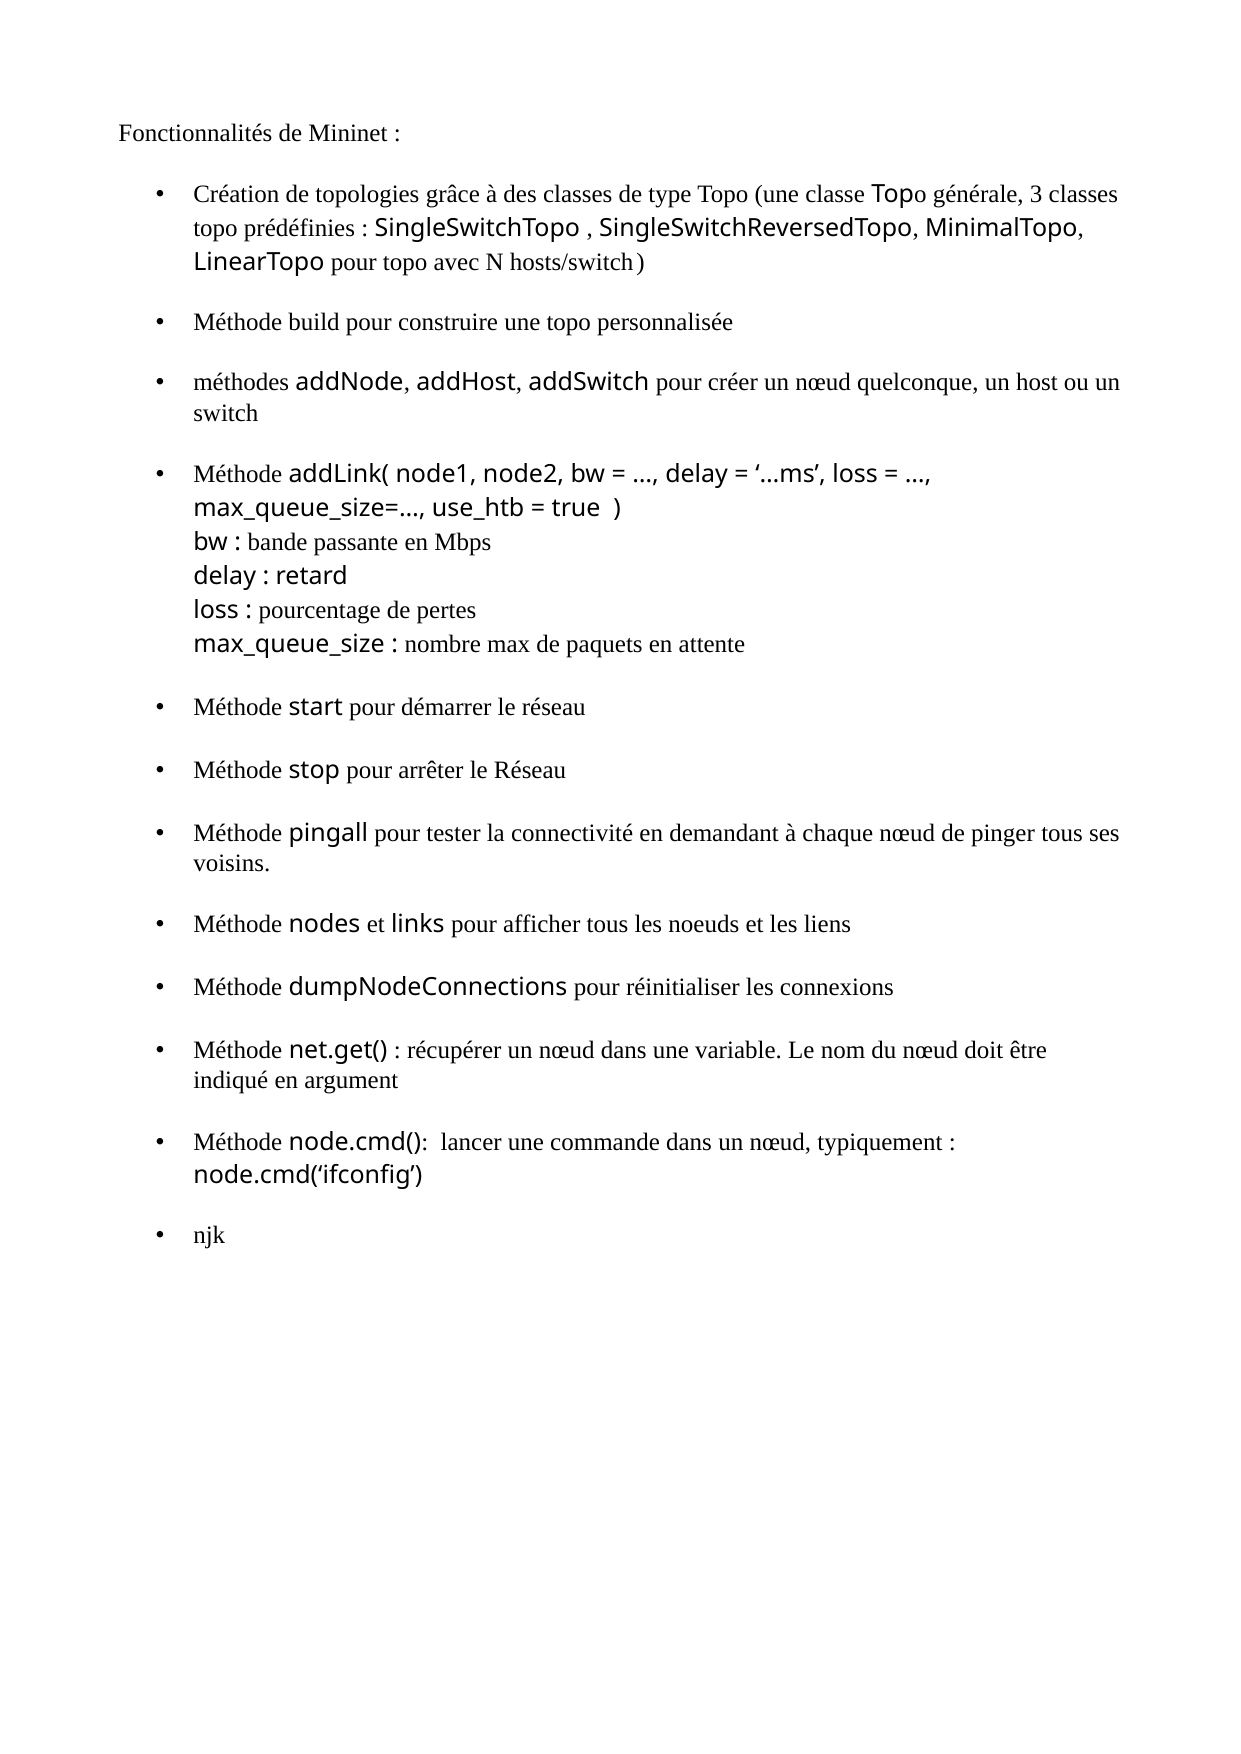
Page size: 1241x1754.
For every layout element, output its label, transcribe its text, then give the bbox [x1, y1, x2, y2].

list Méthode pingall pour tester la connectivité en demandant à chaque nœud de pinger tous ses voisins. [156, 814, 1122, 877]
list max_queue_size : nombre max de paquets en attente [156, 626, 1122, 660]
list delay : retard [156, 558, 1122, 592]
list node.cmd(‘ifconfig’) [156, 1157, 1122, 1191]
list Méthode addLink( node1, node2, bw = …, delay = ‘…ms’, loss = …, max_queue_size=…, use_htb = true ) [156, 456, 1122, 524]
list Méthode dumpNodeConnections pour réinitialiser les connexions [156, 969, 1122, 1003]
list bw : bande passante en Mbps [156, 524, 1122, 558]
list Méthode start pour démarrer le réseau [156, 689, 1122, 723]
list Méthode net.get() : récupérer un nœud dans une variable. Le nom du nœud doit être indiqué en argument [156, 1032, 1122, 1094]
text Fonctionnalités de Mininet : [118, 118, 1122, 147]
list Création de topologies grâce à des classes de type Topo (une classe Topo générale, 3 classes topo prédéfinies : SingleSwitchTopo , SingleSwitchReversedTopo, MinimalTopo, LinearTopo pour topo avec N hosts/switch ) [156, 176, 1122, 278]
list Méthode build pour construire une topo personnalisée [156, 307, 1122, 335]
list Méthode nodes et links pour afficher tous les noeuds et les liens [156, 906, 1122, 940]
list njk [156, 1220, 1122, 1249]
list méthodes addNode, addHost, addSwitch pour créer un nœud quelconque, un host ou un switch [156, 364, 1122, 427]
list Méthode stop pour arrêter le Réseau [156, 752, 1122, 786]
list Méthode node.cmd(): lancer une commande dans un nœud, typiquement : [156, 1123, 1122, 1157]
list loss : pourcentage de pertes [156, 592, 1122, 626]
